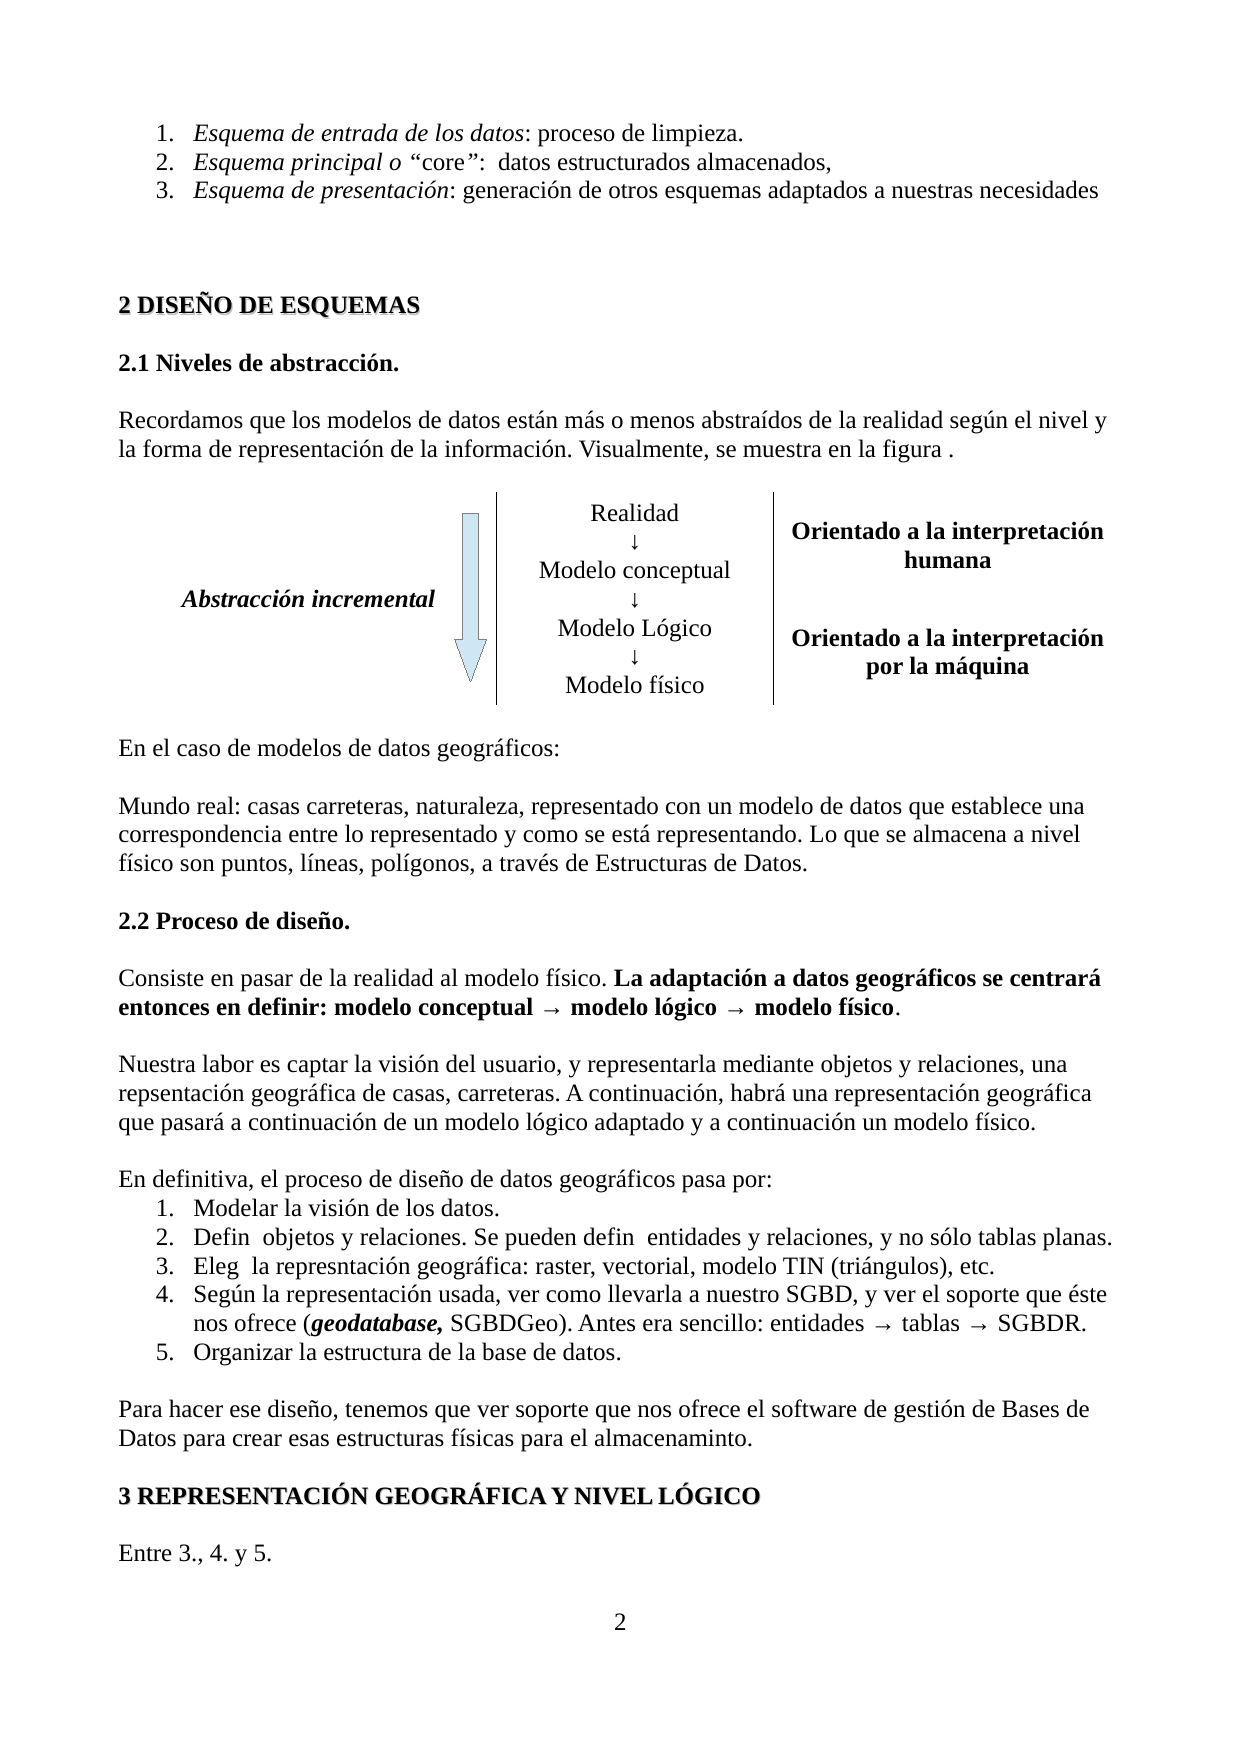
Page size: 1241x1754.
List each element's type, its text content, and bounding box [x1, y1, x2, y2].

text 3 Representación Geográfica y Nivel Lógico [118, 1481, 1122, 1509]
list Organizar la estructura de la base de datos. [156, 1337, 1122, 1366]
list Según la representación usada, ver como llevarla a nuestro SGBD, y ver el soporte que éste nos ofrece (geodatabase, SGBDGeo). Antes era sencillo: entidades → tablas → SGBDR. [156, 1279, 1122, 1337]
list Esquema de presentación: generación de otros esquemas adaptados a nuestras necesidades [156, 176, 1122, 204]
text Nuestra labor es captar la visión del usuario, y representarla mediante objetos y relaciones, una repsentación geográfica de casas, carreteras. A continuación, habrá una representación geográfica que pasará a continuación de un modelo lógico adaptado y a continuación un modelo físico. [118, 1049, 1122, 1136]
text En el caso de modelos de datos geográficos: [118, 733, 1122, 762]
text En definitiva, el proceso de diseño de datos geográficos pasa por: [118, 1164, 1122, 1193]
table_cell Orientado a la interpretación por la máquina [774, 598, 1122, 704]
table_header Realidad ↓ Modelo conceptual ↓ Modelo Lógico ↓ Modelo físico [497, 492, 773, 704]
table_header Abstracción incremental [118, 492, 443, 704]
text 2.1 Niveles de abstracción. [118, 348, 1122, 377]
list Esquema de entrada de los datos: proceso de limpieza. [156, 118, 1122, 147]
text Recordamos que los modelos de datos están más o menos abstraídos de la realidad según el nivel y la forma de representación de la información. Visualmente, se muestra en la figura . [118, 406, 1122, 463]
list Eleg la represntación geográfica: raster, vectorial, modelo TIN (triángulos), etc. [156, 1251, 1122, 1279]
list Defin objetos y relaciones. Se pueden defin entidades y relaciones, y no sólo tablas planas. [156, 1222, 1122, 1251]
table_header [443, 492, 496, 704]
text Consiste en pasar de la realidad al modelo físico. La adaptación a datos geográficos se centrará entonces en definir: modelo conceptual → modelo lógico → modelo físico. [118, 963, 1122, 1021]
text 2 Diseño de esquemas [118, 291, 1122, 319]
text Para hacer ese diseño, tenemos que ver soporte que nos ofrece el software de gestión de Bases de Datos para crear esas estructuras físicas para el almacenaminto. [118, 1394, 1122, 1452]
text Entre 3., 4. y 5. [118, 1538, 1122, 1567]
list Esquema principal o “core”: datos estructurados almacenados, [156, 147, 1122, 176]
text 2.2 Proceso de diseño. [118, 906, 1122, 934]
text Mundo real: casas carreteras, naturaleza, representado con un modelo de datos que establece una correspondencia entre lo representado y como se está representando. Lo que se almacena a nivel físico son puntos, líneas, polígonos, a través de Estructuras de Datos. [118, 791, 1122, 877]
list Modelar la visión de los datos. [156, 1193, 1122, 1222]
table_header Orientado a la interpretación humana [774, 492, 1122, 598]
